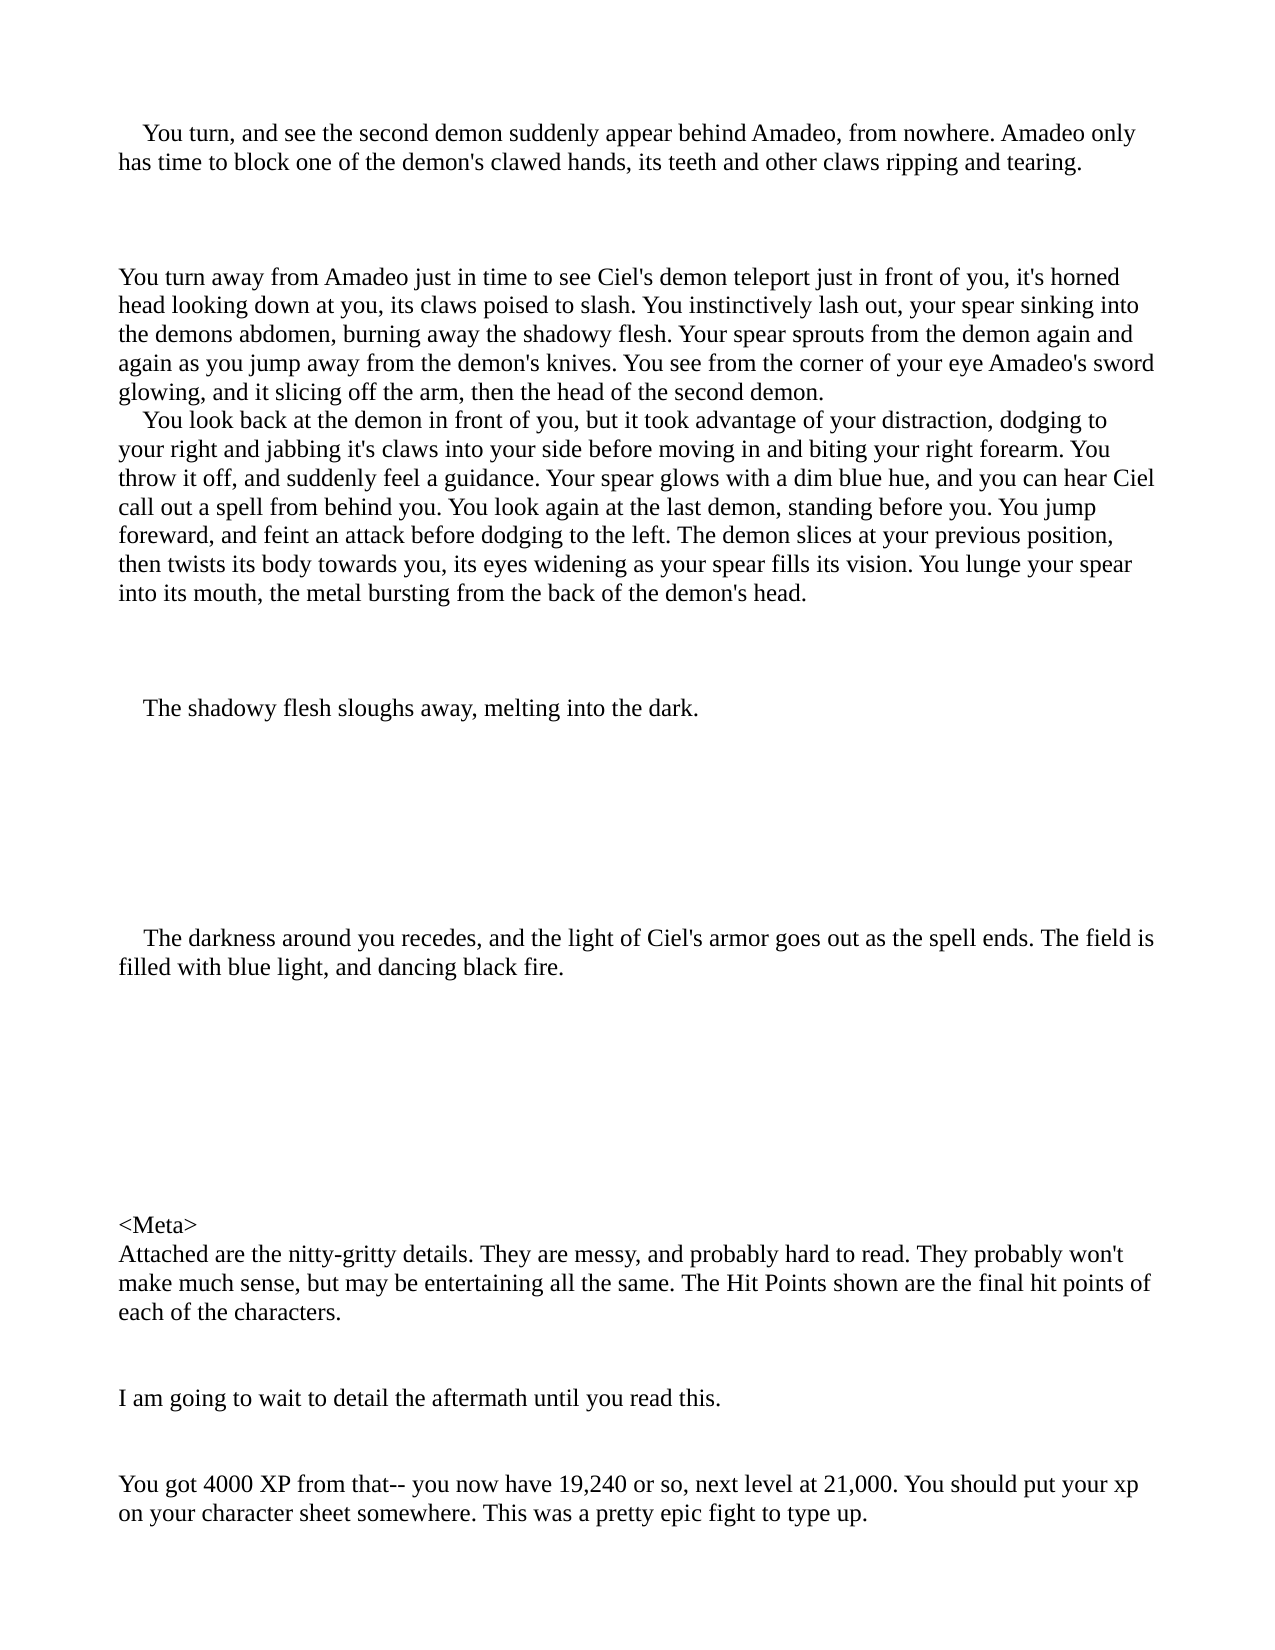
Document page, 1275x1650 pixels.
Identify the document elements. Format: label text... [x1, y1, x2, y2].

text Attached are the nitty-gritty details. They are messy, and probably hard to read. They probably won't make much sense, but may be entertaining all the same. The Hit Points shown are the final hit points of each of the characters. [118, 1239, 1157, 1326]
text You turn away from Amadeo just in time to see Ciel's demon teleport just in front of you, it's horned head looking down at you, its claws poised to slash. You instinctively lash out, your spear sinking into the demons abdomen, burning away the shadowy flesh. Your spear sprouts from the demon again and again as you jump away from the demon's knives. You see from the corner of your eye Amadeo's sword glowing, and it slicing off the arm, then the head of the second demon. [118, 262, 1157, 406]
text You got 4000 XP from that-- you now have 19,240 or so, next level at 21,000. You should put your xp on your character sheet somewhere. This was a pretty epic fight to type up. [118, 1469, 1157, 1527]
text I am going to wait to detail the aftermath until you read this. [118, 1383, 1157, 1412]
text The darkness around you recedes, and the light of Ciel's armor goes out as the spell ends. The field is filled with blue light, and dancing black fire. [118, 923, 1157, 981]
text <Meta> [118, 1211, 1157, 1239]
text You look back at the demon in front of you, but it took advantage of your distraction, dodging to your right and jabbing it's claws into your side before moving in and biting your right forearm. You throw it off, and suddenly feel a guidance. Your spear glows with a dim blue hue, and you can hear Ciel call out a spell from behind you. You look again at the last demon, standing before you. You jump foreward, and feint an attack before dodging to the left. The demon slices at your previous position, then twists its body towards you, its eyes widening as your spear fills its vision. You lunge your spear into its mouth, the metal bursting from the back of the demon's head. [118, 406, 1157, 636]
text You turn, and see the second demon suddenly appear behind Amadeo, from nowhere. Amadeo only has time to block one of the demon's clawed hands, its teeth and other claws ripping and tearing. [118, 118, 1157, 204]
text The shadowy flesh sloughs away, melting into the dark. [118, 693, 1157, 751]
